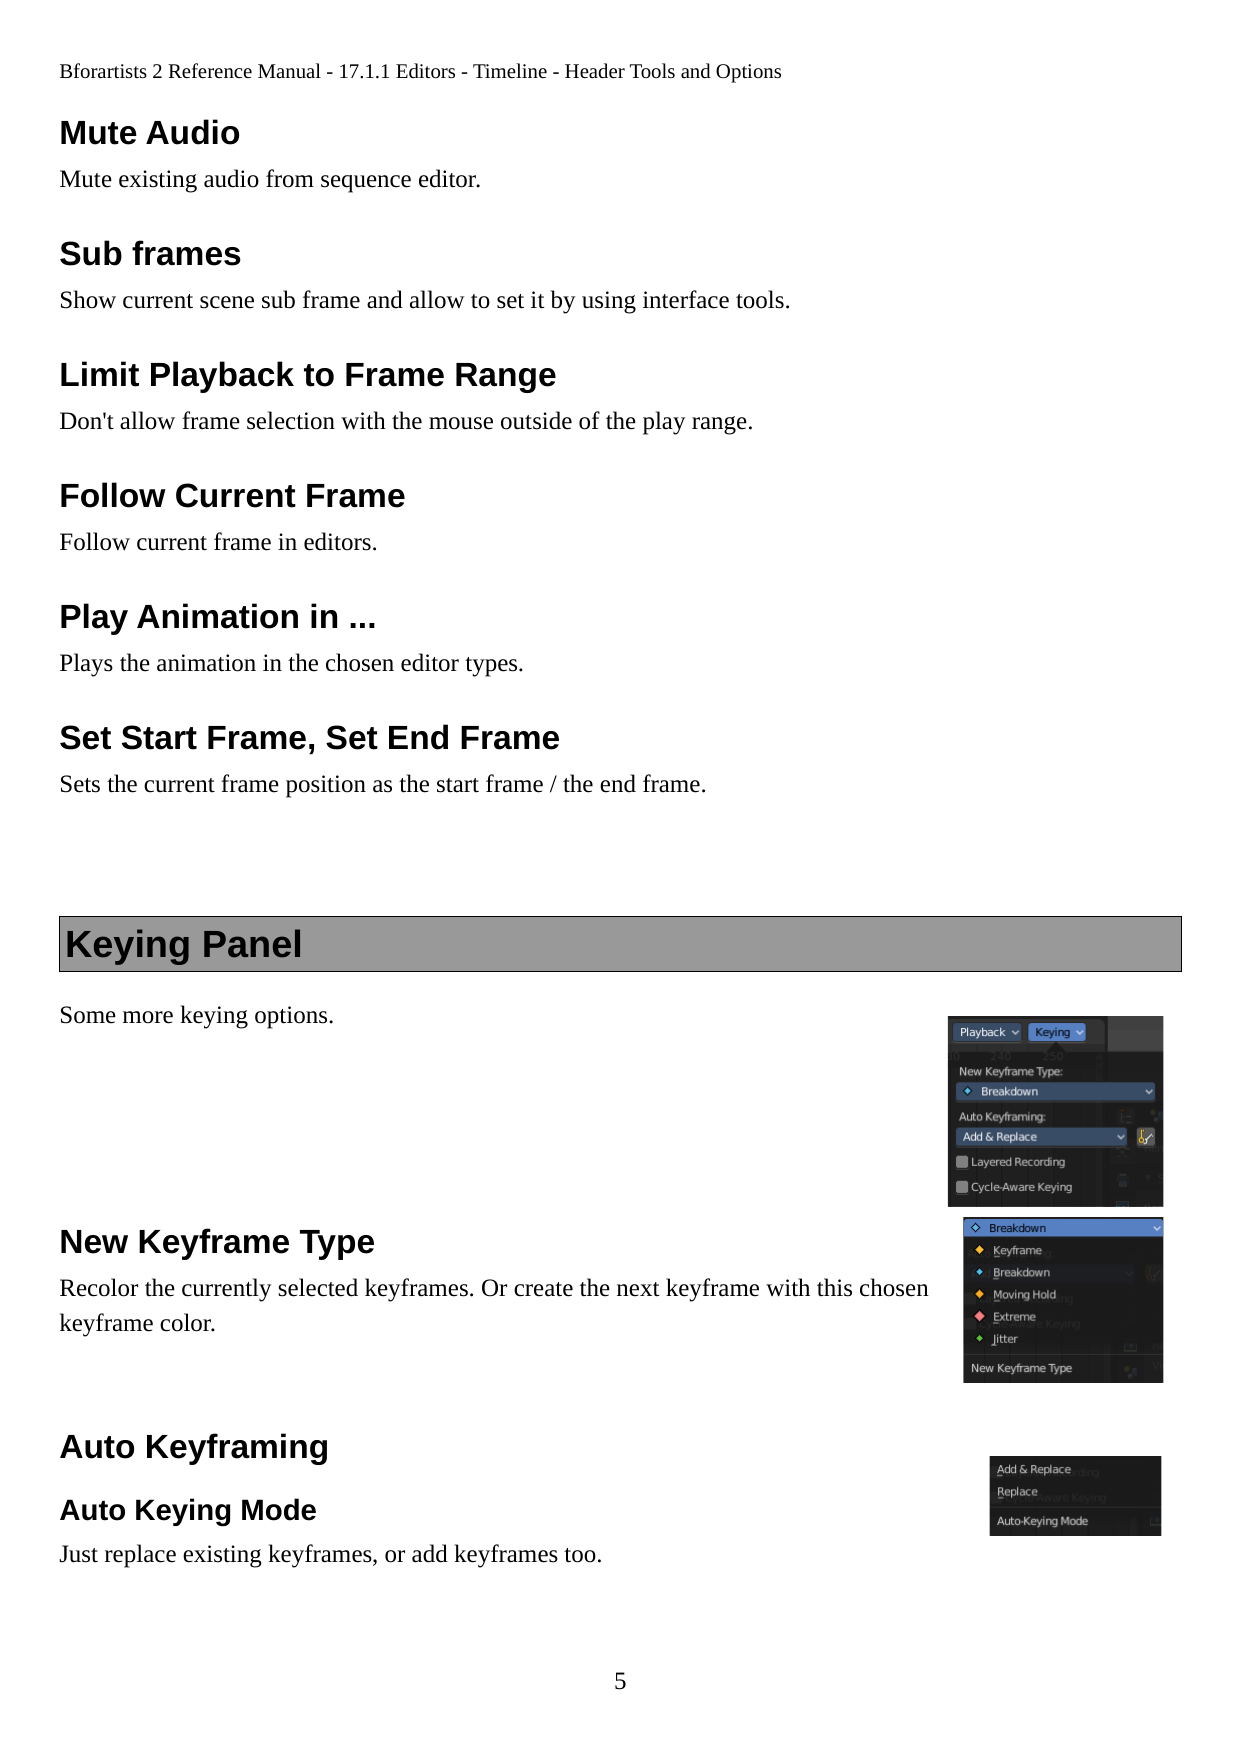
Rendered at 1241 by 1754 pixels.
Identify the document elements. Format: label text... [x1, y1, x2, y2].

text Some more keying options. [59, 1000, 1181, 1029]
subtitle Auto Keying Mode [59, 1493, 989, 1526]
table_header Keying Panel [60, 917, 1181, 971]
text Sets the current frame position as the start frame / the end frame. [59, 769, 1181, 798]
subtitle Sub frames [59, 234, 1181, 272]
picture [989, 1456, 1162, 1536]
subtitle Set Start Frame, Set End Frame [59, 718, 1181, 756]
subtitle Play Animation in ... [59, 597, 1181, 635]
text Don't allow frame selection with the mouse outside of the play range. [59, 406, 1181, 434]
subtitle Limit Playback to Frame Range [59, 355, 1181, 393]
subtitle New Keyframe Type [59, 1222, 963, 1261]
text Show current scene sub frame and allow to set it by using interface tools. [59, 285, 1181, 313]
subtitle Follow Current Frame [59, 476, 1181, 514]
text Follow current frame in editors. [59, 527, 1181, 556]
picture [947, 1016, 1164, 1207]
subtitle Mute Audio [59, 113, 1181, 151]
text Mute existing audio from sequence editor. [59, 164, 1181, 192]
text Recolor the currently selected keyframes. Or create the next keyframe with this chosen keyframe color. [59, 1273, 963, 1337]
subtitle [1164, 1222, 1181, 1261]
text Plays the animation in the chosen editor types. [59, 648, 1181, 677]
picture [963, 1217, 1164, 1383]
subtitle Auto Keyframing [59, 1427, 1181, 1466]
subtitle [1162, 1493, 1181, 1526]
text Just replace existing keyframes, or add keyframes too. [59, 1539, 1181, 1568]
